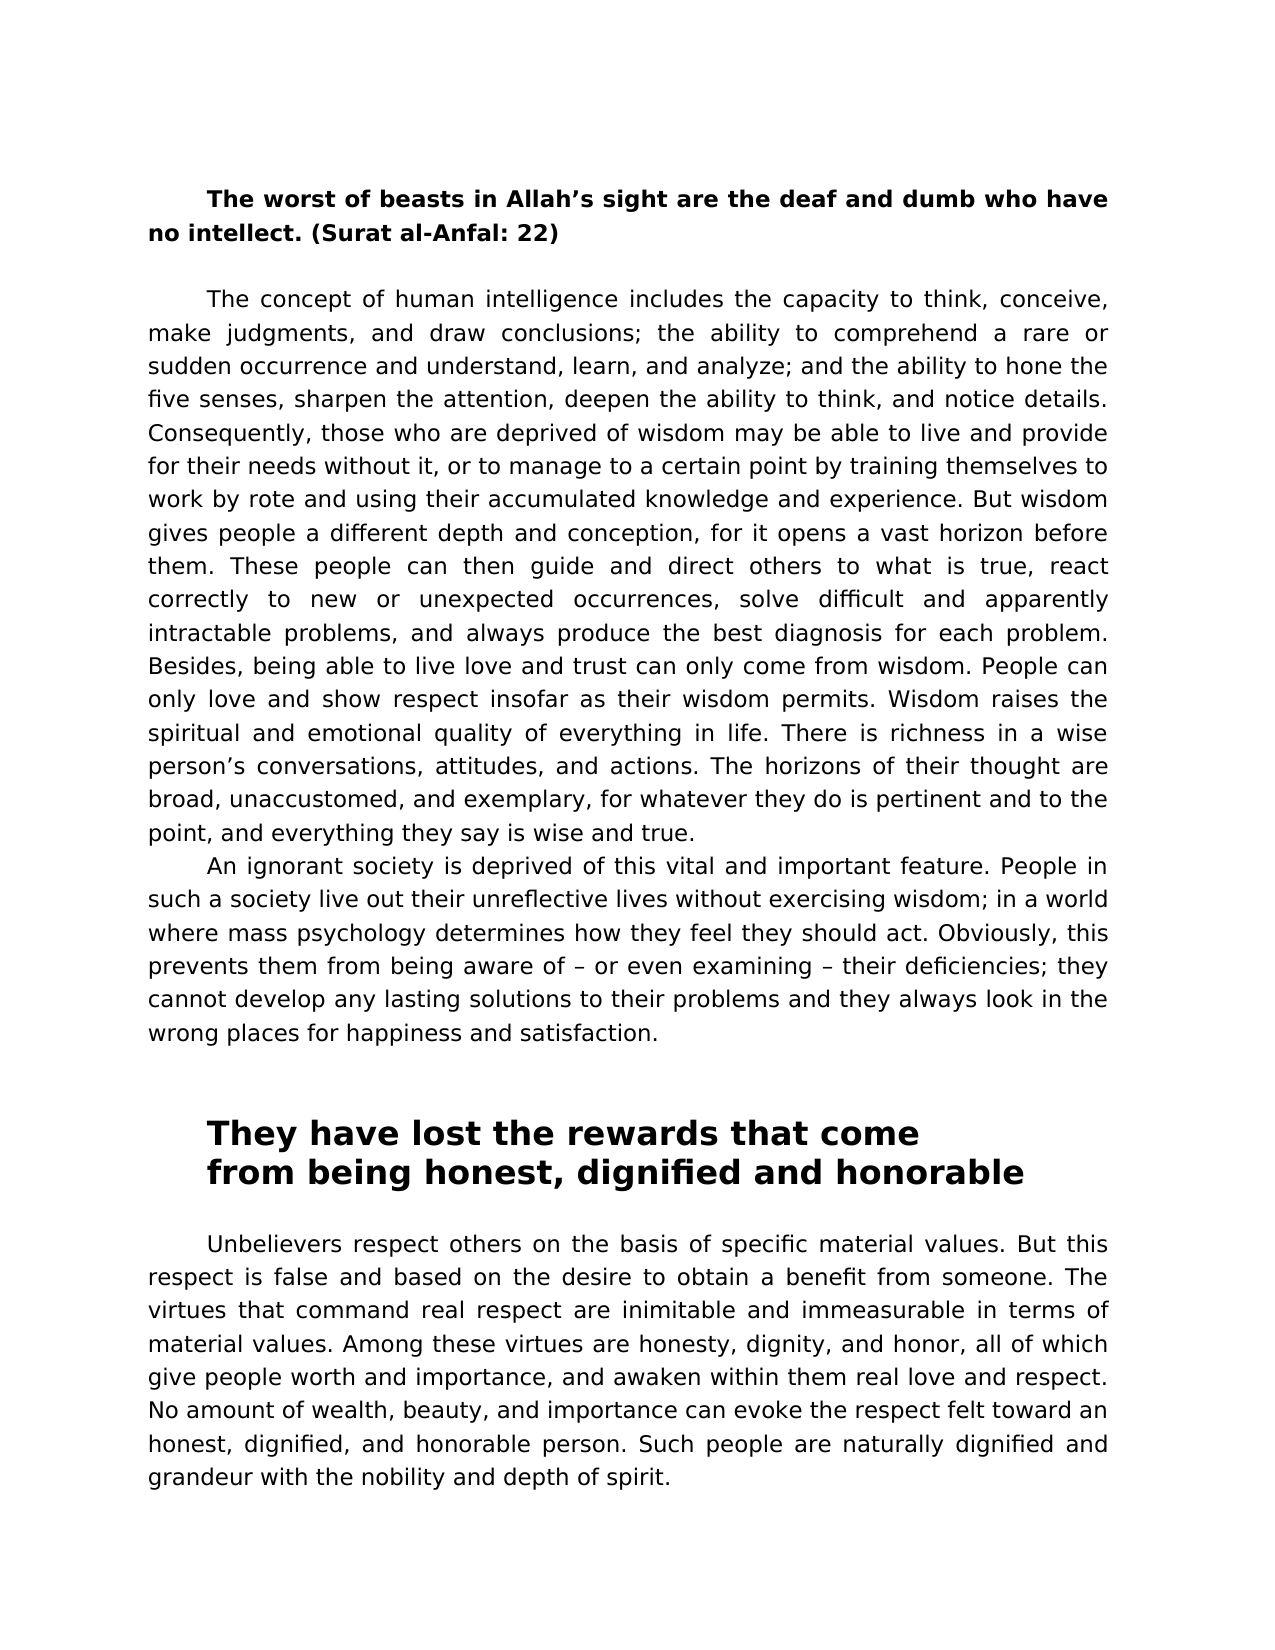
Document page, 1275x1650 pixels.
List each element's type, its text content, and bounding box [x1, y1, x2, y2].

text The worst of beasts in Allah’s sight are the deaf and dumb who have no intellect. (Surat al-Anfal: 22) [148, 181, 1110, 248]
text The concept of human intelligence includes the capacity to think, conceive, make judgments, and draw conclusions; the ability to comprehend a rare or sudden occurrence and understand, learn, and analyze; and the ability to hone the five senses, sharpen the attention, deepen the ability to think, and notice details. Consequently, those who are deprived of wisdom may be able to live and provide for their needs without it, or to manage to a certain point by training themselves to work by rote and using their accumulated knowledge and experience. But wisdom gives people a different depth and conception, for it opens a vast horizon before them. These people can then guide and direct others to what is true, react correctly to new or unexpected occurrences, solve difficult and apparently intractable problems, and always produce the best diagnosis for each problem. Besides, being able to live love and trust can only come from wisdom. People can only love and show respect insofar as their wisdom permits. Wisdom raises the spiritual and emotional quality of everything in life. There is richness in a wise person’s conversations, attitudes, and actions. The horizons of their thought are broad, unaccustomed, and exemplary, for whatever they do is pertinent and to the point, and everything they say is wise and true. [148, 281, 1110, 848]
text from being honest, dignified and honorable [148, 1153, 1110, 1192]
text Unbelievers respect others on the basis of specific material values. But this respect is false and based on the desire to obtain a benefit from someone. The virtues that command real respect are inimitable and immeasurable in terms of material values. Among these virtues are honesty, dignity, and honor, all of which give people worth and importance, and awaken within them real love and respect. No amount of wealth, beauty, and importance can evoke the respect felt toward an honest, dignified, and honorable person. Such people are naturally dignified and grandeur with the nobility and depth of spirit. [148, 1225, 1110, 1492]
text They have lost the rewards that come [148, 1114, 1110, 1153]
text An ignorant society is deprived of this vital and important feature. People in such a society live out their unreflective lives without exercising wisdom; in a world where mass psychology determines how they feel they should act. Obviously, this prevents them from being aware of – or even examining – their deficiencies; they cannot develop any lasting solutions to their problems and they always look in the wrong places for happiness and satisfaction. [148, 848, 1110, 1048]
